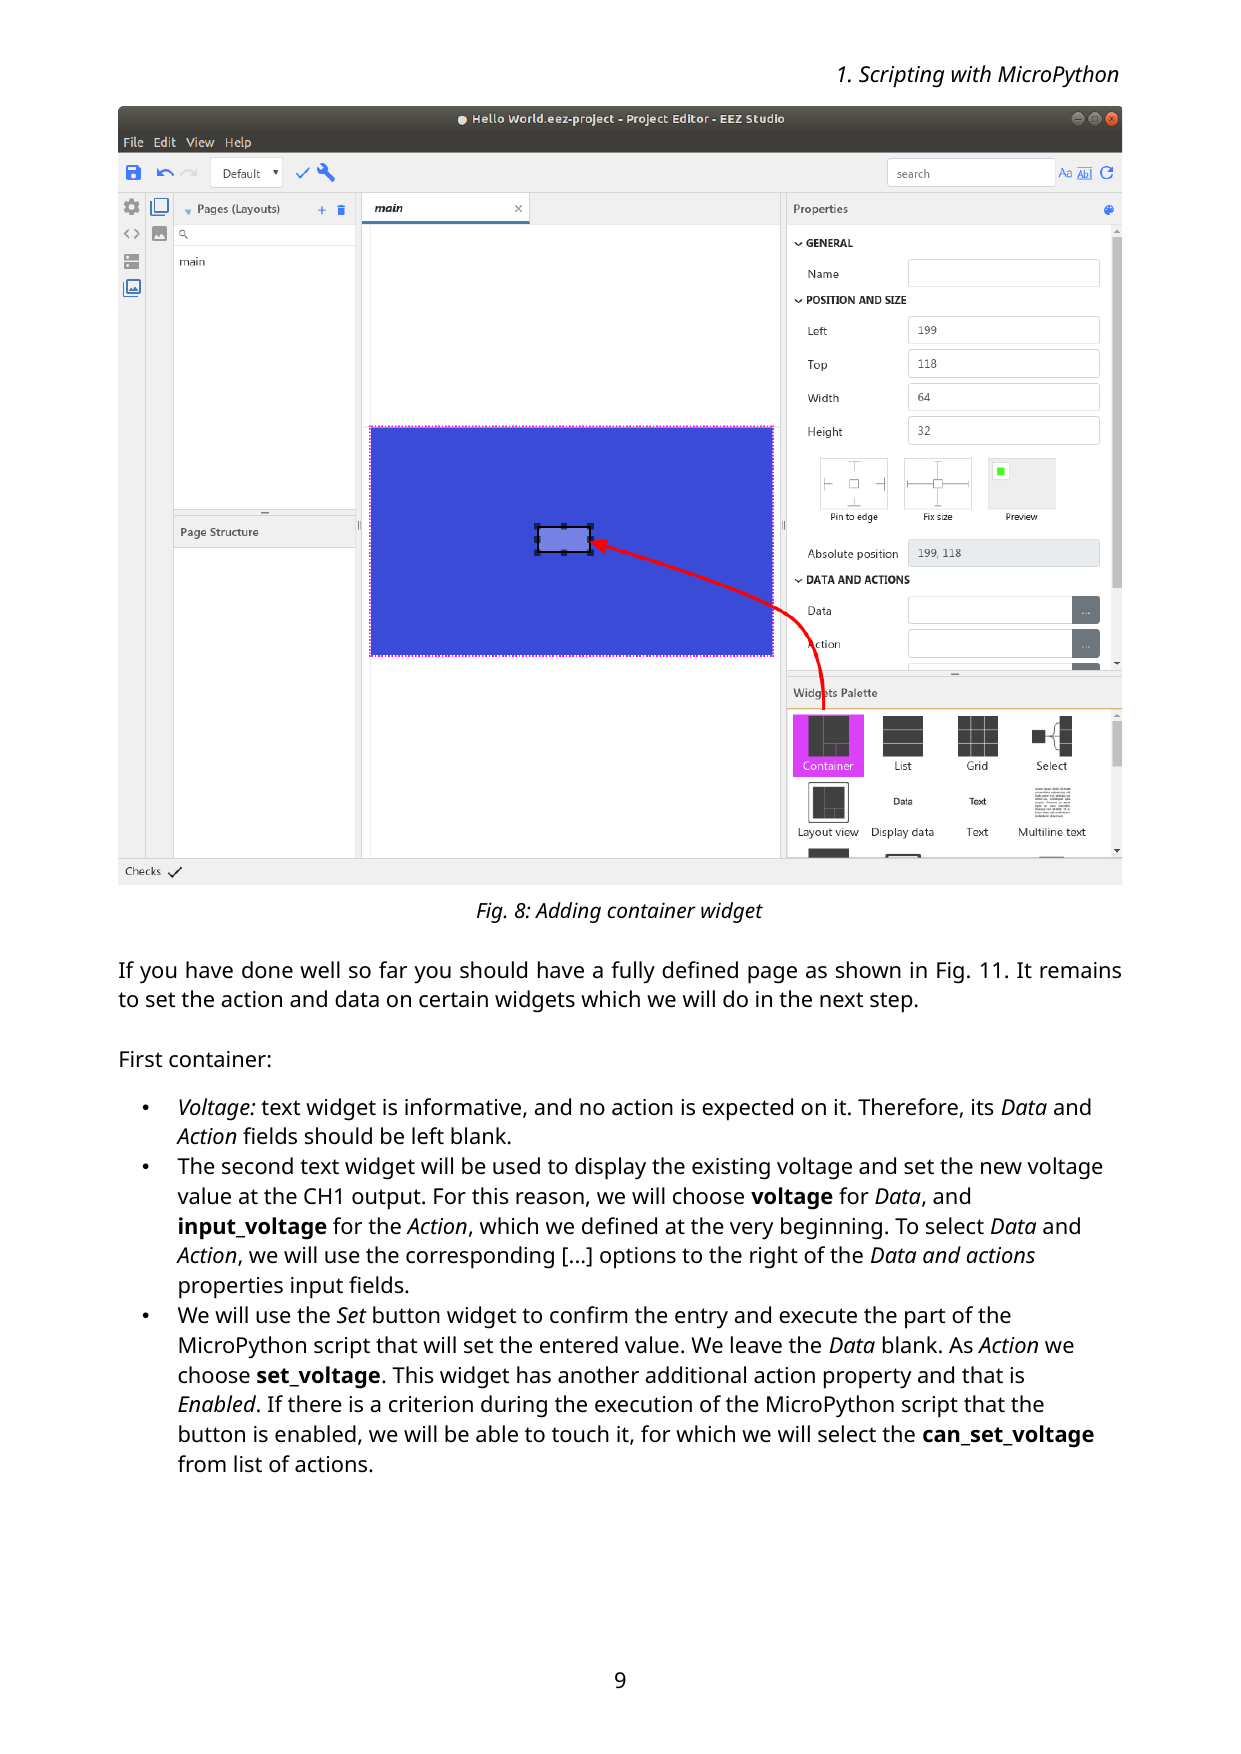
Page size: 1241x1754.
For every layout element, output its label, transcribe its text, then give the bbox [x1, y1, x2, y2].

text First container: [118, 1044, 1122, 1074]
list Voltage: text widget is informative, and no action is expected on it. Therefore, its Data and Action fields should be left blank. [142, 1091, 1110, 1151]
list The second text widget will be used to display the existing voltage and set the new voltage value at the CH1 output. For this reason, we will choose voltage for Data, and input_voltage for the Action, which we defined at the very beginning. To select Data and Action, we will use the corresponding [...] options to the right of the Data and actions properties input fields. [142, 1151, 1110, 1300]
text Fig. 8: Adding container widget [118, 885, 1122, 925]
picture [118, 106, 1123, 885]
text If you have done well so far you should have a fully defined page as shown in Fig. 11. It remains to set the action and data on certain widgets which we will do in the next step. [118, 954, 1122, 1014]
list We will use the Set button widget to confirm the entry and execute the part of the MicroPython script that will set the entered value. We leave the Data blank. As Action we choose set_voltage. This widget has another additional action property and that is Enabled. If there is a criterion during the execution of the MicroPython script that the button is enabled, we will be able to touch it, for which we will select the can_set_voltage from list of actions. [142, 1300, 1110, 1479]
